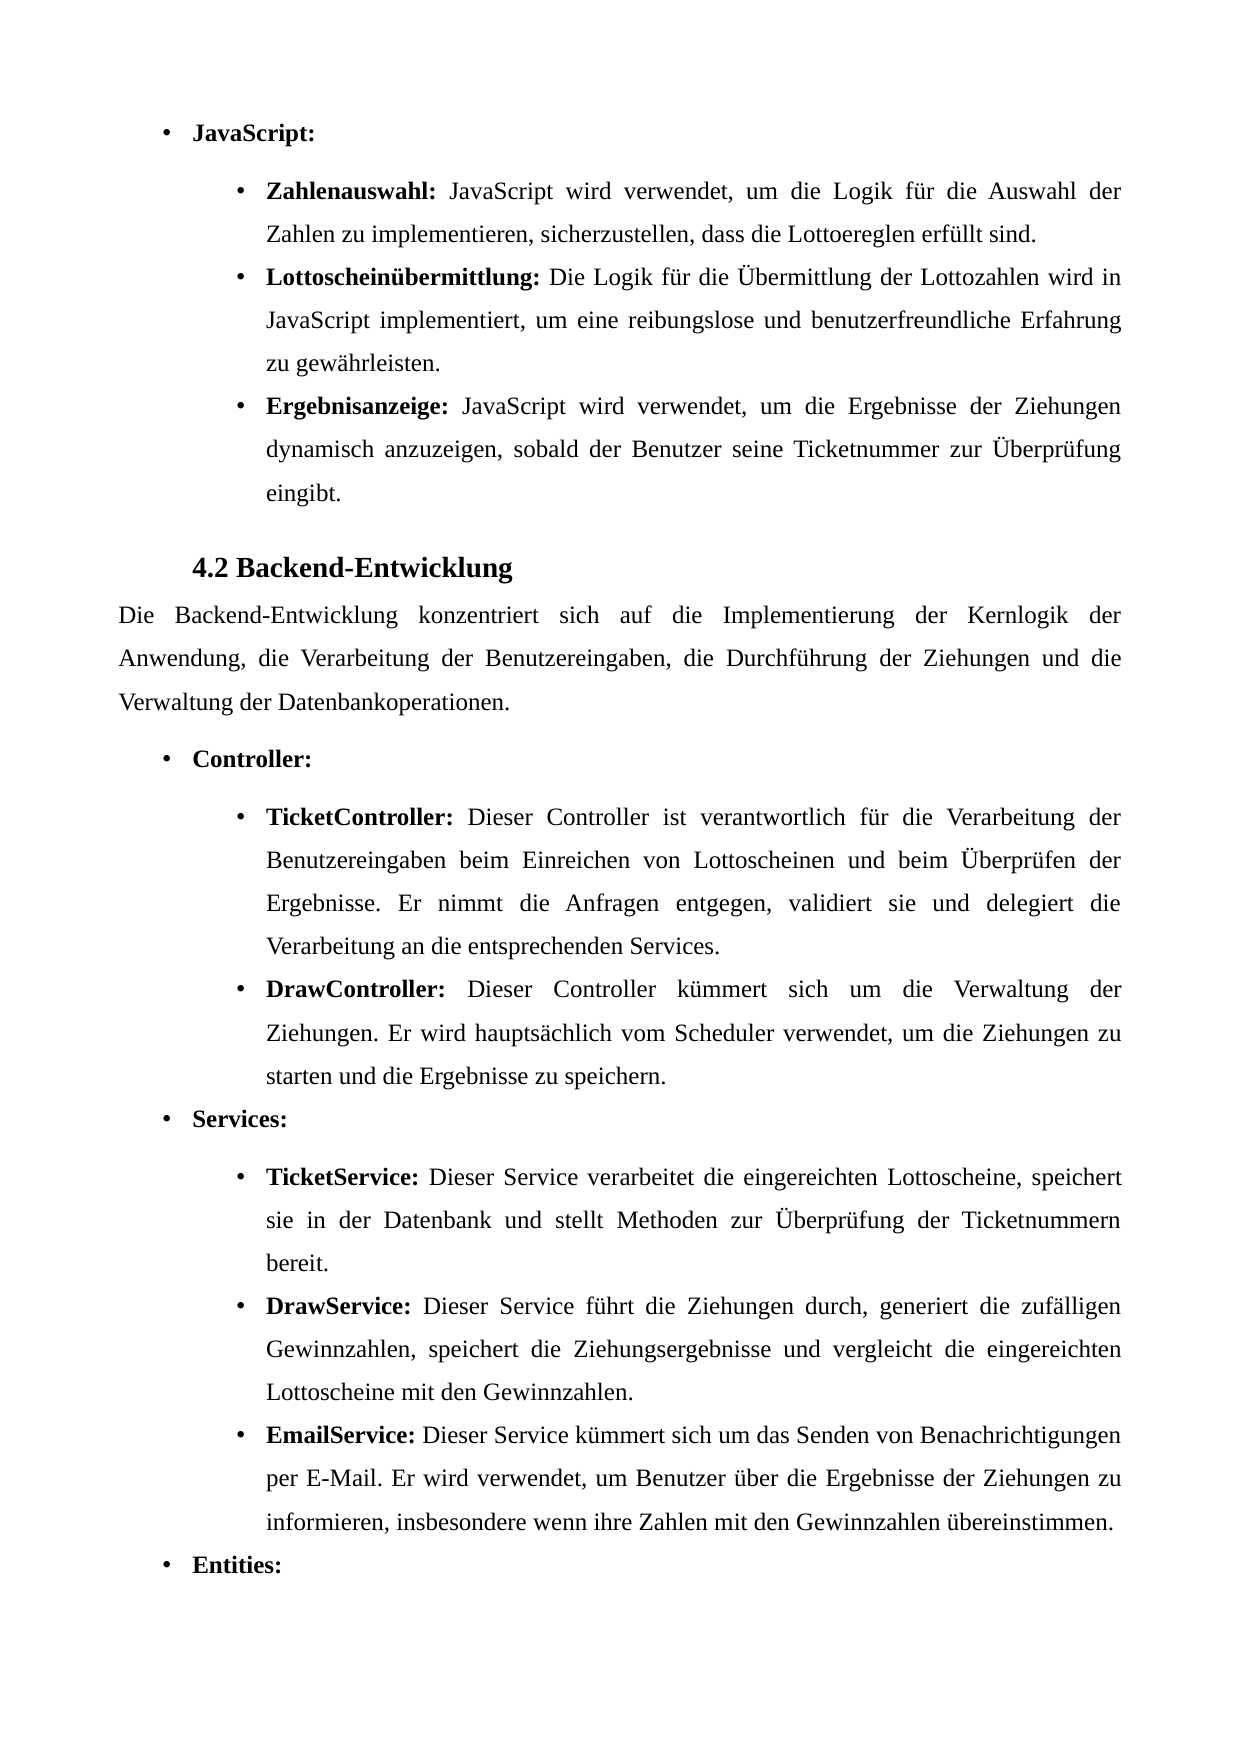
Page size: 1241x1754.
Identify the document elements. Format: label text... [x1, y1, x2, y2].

text Die Backend-Entwicklung konzentriert sich auf die Implementierung der Kernlogik der Anwendung, die Verarbeitung der Benutzereingaben, die Durchführung der Ziehungen und die Verwaltung der Datenbankoperationen. [118, 600, 1122, 715]
list JavaScript: [162, 118, 1122, 147]
list TicketController: Dieser Controller ist verantwortlich für die Verarbeitung der Benutzereingaben beim Einreichen von Lottoscheinen und beim Überprüfen der Ergebnisse. Er nimmt die Anfragen entgegen, validiert sie und delegiert die Verarbeitung an die entsprechenden Services. [236, 802, 1122, 960]
subtitle 4.2 Backend-Entwicklung [118, 550, 1122, 583]
list TicketService: Dieser Service verarbeitet die eingereichten Lottoscheine, speichert sie in der Datenbank und stellt Methoden zur Überprüfung der Ticketnummern bereit. [236, 1162, 1122, 1277]
list DrawController: Dieser Controller kümmert sich um die Verwaltung der Ziehungen. Er wird hauptsächlich vom Scheduler verwendet, um die Ziehungen zu starten und die Ergebnisse zu speichern. [236, 974, 1122, 1089]
list Zahlenauswahl: JavaScript wird verwendet, um die Logik für die Auswahl der Zahlen zu implementieren, sicherzustellen, dass die Lottoereglen erfüllt sind. [236, 176, 1122, 248]
list Ergebnisanzeige: JavaScript wird verwendet, um die Ergebnisse der Ziehungen dynamisch anzuzeigen, sobald der Benutzer seine Ticketnummer zur Überprüfung eingibt. [236, 391, 1122, 506]
list Controller: [162, 744, 1122, 773]
list Entities: [162, 1550, 1122, 1578]
list DrawService: Dieser Service führt die Ziehungen durch, generiert die zufälligen Gewinnzahlen, speichert die Ziehungsergebnisse und vergleicht die eingereichten Lottoscheine mit den Gewinnzahlen. [236, 1291, 1122, 1406]
list Lottoscheinübermittlung: Die Logik für die Übermittlung der Lottozahlen wird in JavaScript implementiert, um eine reibungslose und benutzerfreundliche Erfahrung zu gewährleisten. [236, 262, 1122, 377]
list EmailService: Dieser Service kümmert sich um das Senden von Benachrichtigungen per E-Mail. Er wird verwendet, um Benutzer über die Ergebnisse der Ziehungen zu informieren, insbesondere wenn ihre Zahlen mit den Gewinnzahlen übereinstimmen. [236, 1420, 1122, 1535]
list Services: [162, 1104, 1122, 1133]
